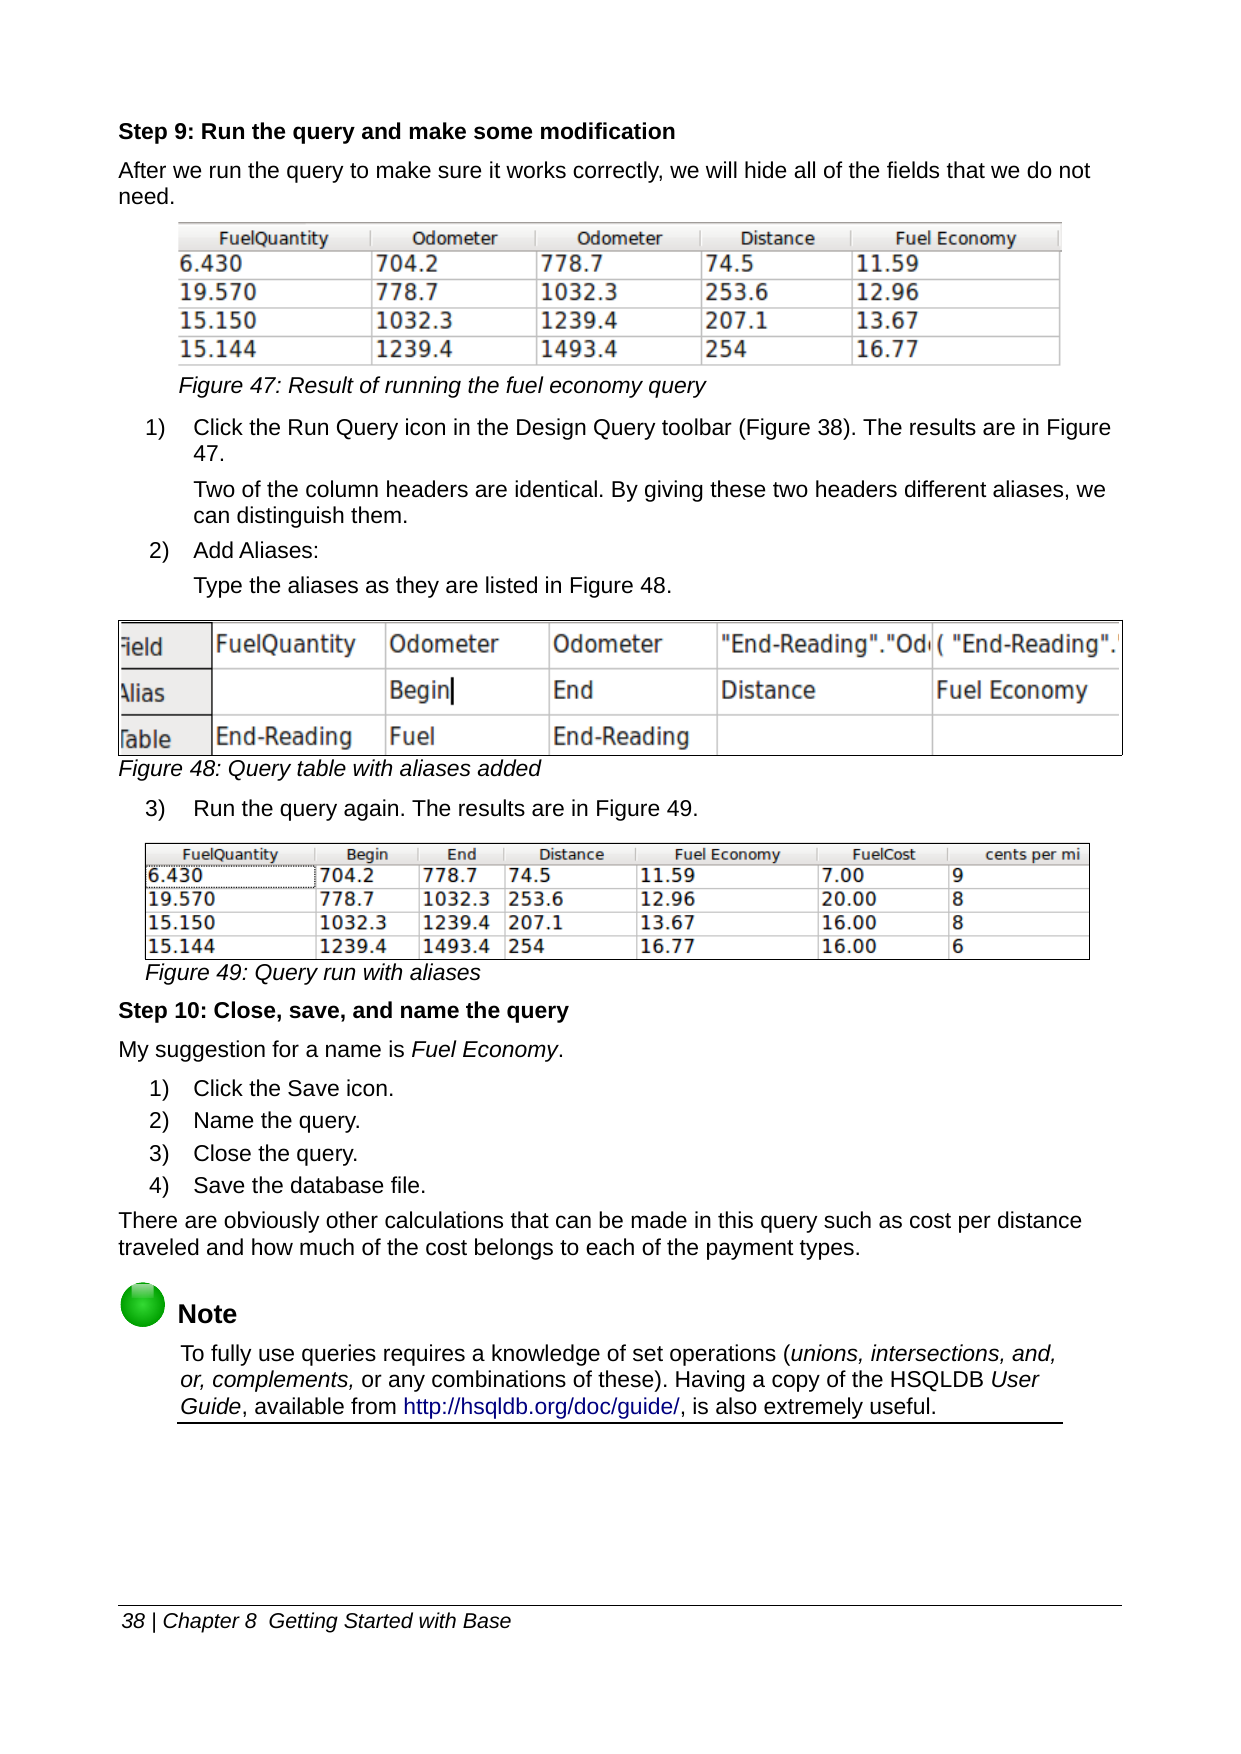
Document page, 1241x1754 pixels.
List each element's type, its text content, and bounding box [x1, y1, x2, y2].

list Close the query. [169, 1140, 1122, 1166]
picture [146, 844, 1089, 959]
list Save the database file. [169, 1172, 1122, 1198]
list Run the query again. The results are in Figure 49. [165, 795, 1122, 822]
text There are obviously other calculations that can be made in this query such as cost per distance traveled and how much of the cost belongs to each of the payment types. [118, 1207, 1122, 1260]
text Figure 48: Query table with aliases added [118, 756, 1122, 782]
text Step 9: Run the query and make some modification [118, 118, 1122, 144]
picture [121, 622, 1119, 755]
list Click the Save icon. [169, 1075, 1122, 1101]
text After we run the query to make sure it works correctly, we will hide all of the fields that we do not need. [118, 157, 1122, 210]
subtitle Note [118, 1280, 1122, 1329]
text Figure 47: Result of running the fuel economy query [178, 373, 1062, 398]
list Name the query. [169, 1107, 1122, 1134]
text Figure 49: Query run with aliases [145, 959, 1096, 985]
list Two of the column headers are identical. By giving these two headers different aliases, we can distinguish them. [193, 476, 1122, 528]
list My suggestion for a name is Fuel Economy. [118, 1036, 1122, 1062]
list Click the Run Query icon in the Design Query toolbar (Figure 38). The results are in Figure 47. [165, 414, 1122, 467]
list Add Aliases: [169, 537, 1122, 563]
text To fully use queries requires a knowledge of set operations (unions, intersections, and, or, complements, or any combinations of these). Having a copy of the HSQLDB User Guide, available from http://hsqldb.org/doc/guide/, is also extremely useful. [177, 1337, 1063, 1422]
picture [178, 222, 1062, 373]
text Step 10: Close, save, and name the query [118, 997, 1122, 1023]
list Type the aliases as they are listed in Figure 48. [193, 572, 1122, 599]
